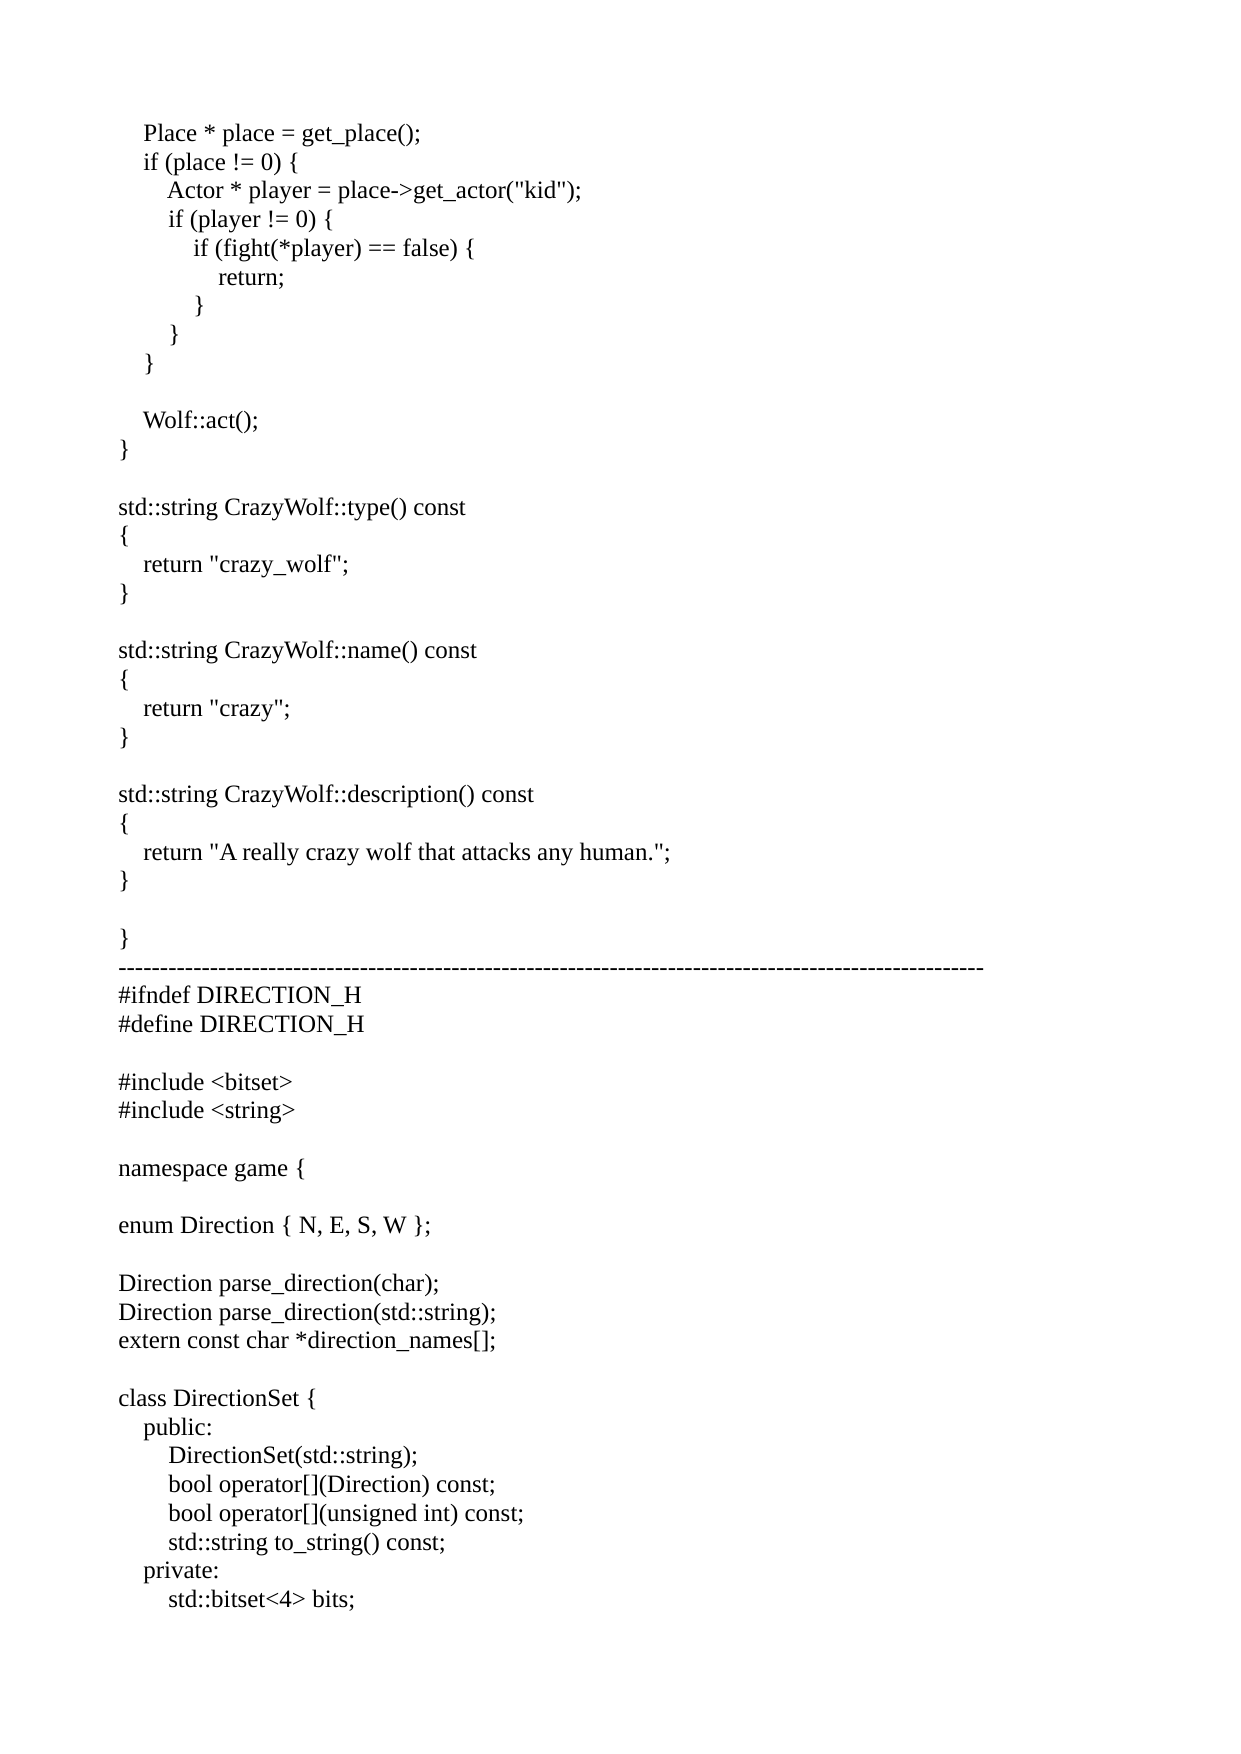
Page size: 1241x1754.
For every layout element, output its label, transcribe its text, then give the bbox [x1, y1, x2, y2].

text if (player != 0) { [118, 204, 1122, 233]
text std::string CrazyWolf::description() const [118, 779, 1122, 808]
text } [118, 722, 1122, 751]
text std::string to_string() const; [118, 1527, 1122, 1556]
text if (place != 0) { [118, 147, 1122, 176]
text return "crazy_wolf"; [118, 549, 1122, 578]
text namespace game { [118, 1153, 1122, 1182]
text Place * place = get_place(); [118, 118, 1122, 147]
text std::string CrazyWolf::type() const [118, 492, 1122, 521]
text if (fight(*player) == false) { [118, 233, 1122, 262]
text private: [118, 1556, 1122, 1584]
text bool operator[](unsigned int) const; [118, 1498, 1122, 1527]
text #include <bitset> [118, 1067, 1122, 1096]
text return; [118, 262, 1122, 291]
text extern const char *direction_names[]; [118, 1326, 1122, 1354]
text } [118, 866, 1122, 894]
text } [118, 923, 1122, 952]
text enum Direction { N, E, S, W }; [118, 1211, 1122, 1239]
text class DirectionSet { [118, 1383, 1122, 1412]
text { [118, 808, 1122, 837]
text DirectionSet(std::string); [118, 1441, 1122, 1469]
text } [118, 319, 1122, 348]
text { [118, 664, 1122, 693]
text bool operator[](Direction) const; [118, 1469, 1122, 1498]
text return "crazy"; [118, 693, 1122, 722]
text } [118, 578, 1122, 607]
text #define DIRECTION_H [118, 1009, 1122, 1038]
text Direction parse_direction(std::string); [118, 1297, 1122, 1326]
text } [118, 348, 1122, 377]
text { [118, 521, 1122, 549]
text Wolf::act(); [118, 406, 1122, 434]
text #ifndef DIRECTION_H [118, 981, 1122, 1009]
text Actor * player = place->get_actor("kid"); [118, 176, 1122, 204]
text -------------------------------------------------------------------------------------------------------- [118, 952, 1122, 981]
text std::string CrazyWolf::name() const [118, 636, 1122, 664]
text } [118, 434, 1122, 463]
text return "A really crazy wolf that attacks any human."; [118, 837, 1122, 866]
text public: [118, 1412, 1122, 1441]
text std::bitset<4> bits; [118, 1584, 1122, 1613]
text Direction parse_direction(char); [118, 1268, 1122, 1297]
text #include <string> [118, 1096, 1122, 1124]
text } [118, 291, 1122, 319]
